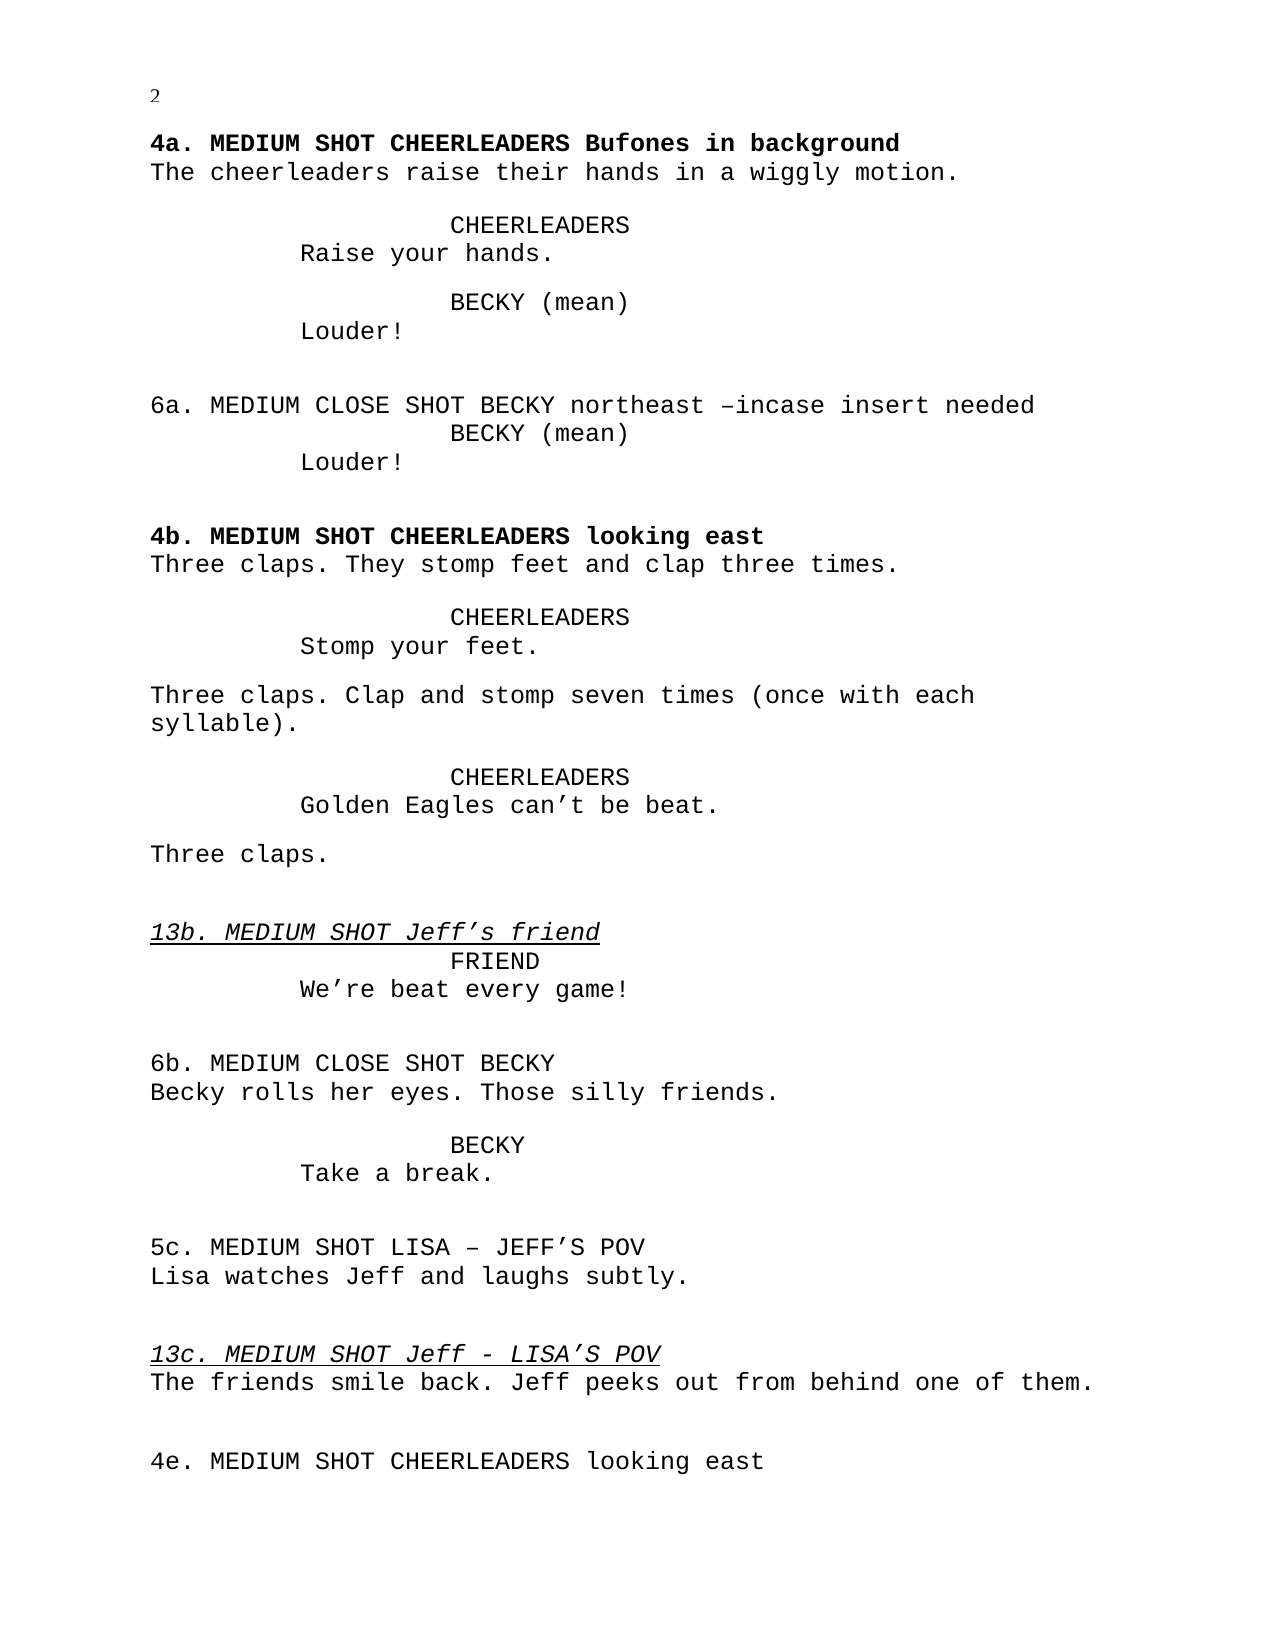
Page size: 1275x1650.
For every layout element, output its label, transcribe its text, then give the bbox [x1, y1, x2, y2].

subtitle 6b. MEDIUM CLOSE SHOT BECKY [150, 1051, 1125, 1079]
text Take a break. [300, 1161, 975, 1189]
subtitle 13b. MEDIUM SHOT Jeff’s friend [150, 920, 1125, 948]
text The friends smile back. Jeff peeks out from behind one of them. [150, 1370, 1125, 1398]
subtitle 13c. MEDIUM SHOT Jeff - LISA’S POV [150, 1342, 1125, 1370]
text The cheerleaders raise their hands in a wiggly motion. [150, 159, 1125, 187]
subtitle 6a. MEDIUM CLOSE SHOT BECKY northeast –incase insert needed [150, 392, 1125, 421]
text Three claps. [150, 842, 1125, 870]
text Lisa watches Jeff and laughs subtly. [150, 1263, 1125, 1292]
text FRIEND [150, 948, 1125, 977]
text BECKY (mean) [150, 290, 1125, 318]
text CHEERLEADERS [150, 764, 1125, 792]
text BECKY [150, 1132, 1125, 1161]
text We’re beat every game! [300, 977, 975, 1005]
text Golden Eagles can’t be beat. [300, 792, 975, 821]
text CHEERLEADERS [150, 212, 1125, 241]
subtitle 4a. MEDIUM SHOT CHEERLEADERS Bufones in background [150, 131, 1125, 159]
subtitle 5c. MEDIUM SHOT LISA – JEFF’S POV [150, 1235, 1125, 1263]
text Three claps. They stomp feet and clap three times. [150, 552, 1125, 580]
text CHEERLEADERS [150, 605, 1125, 633]
text Stomp your feet. [300, 633, 975, 662]
text Louder! [300, 449, 975, 477]
subtitle 4e. MEDIUM SHOT CHEERLEADERS looking east [150, 1448, 1125, 1477]
text BECKY (mean) [150, 421, 1125, 449]
subtitle 4b. MEDIUM SHOT CHEERLEADERS looking east [150, 523, 1125, 552]
text Three claps. Clap and stomp seven times (once with each syllable). [150, 682, 1125, 739]
text Raise your hands. [300, 241, 975, 269]
text Louder! [300, 318, 975, 347]
text Becky rolls her eyes. Those silly friends. [150, 1079, 1125, 1107]
